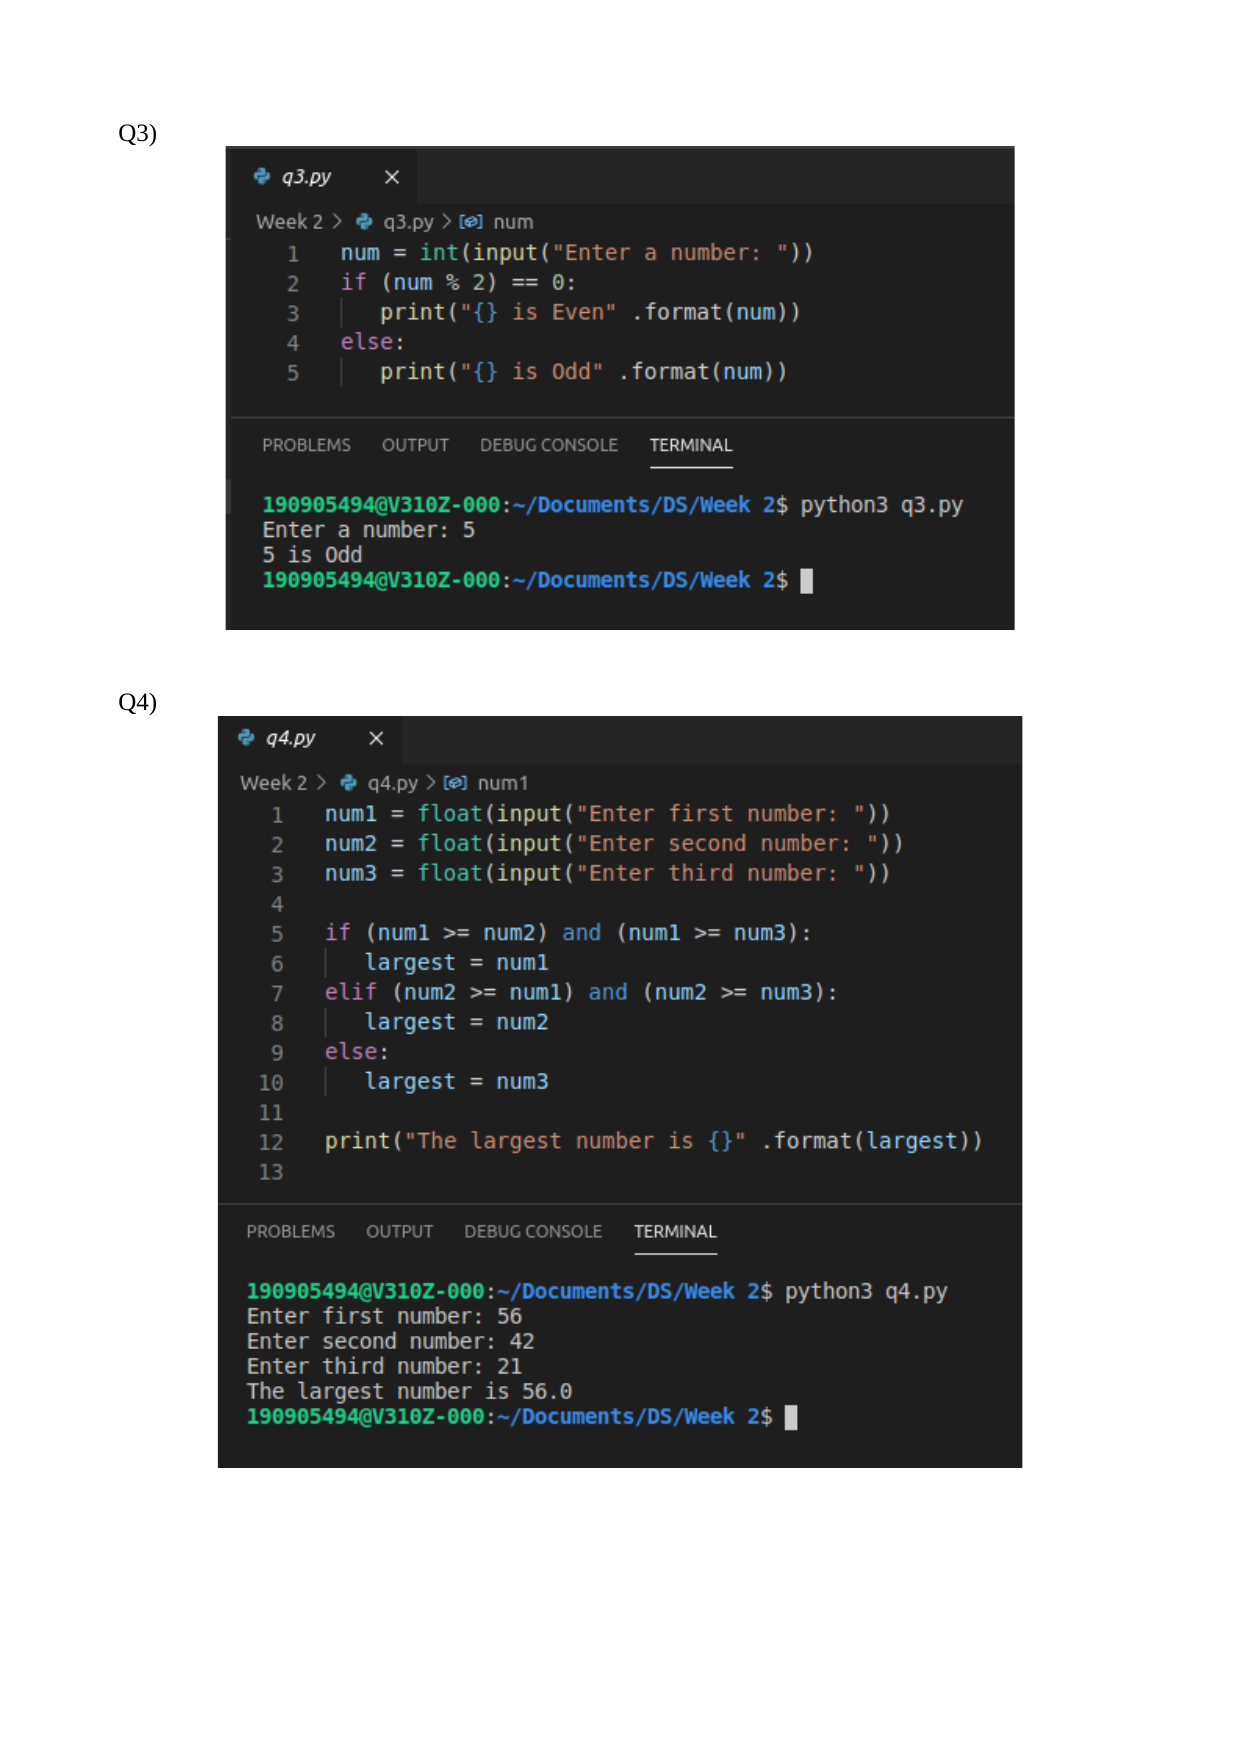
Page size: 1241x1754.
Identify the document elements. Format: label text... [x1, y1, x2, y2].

picture [217, 716, 1023, 1468]
text Q3) [118, 118, 1122, 147]
picture [225, 146, 1015, 630]
text Q4) [118, 687, 1122, 716]
